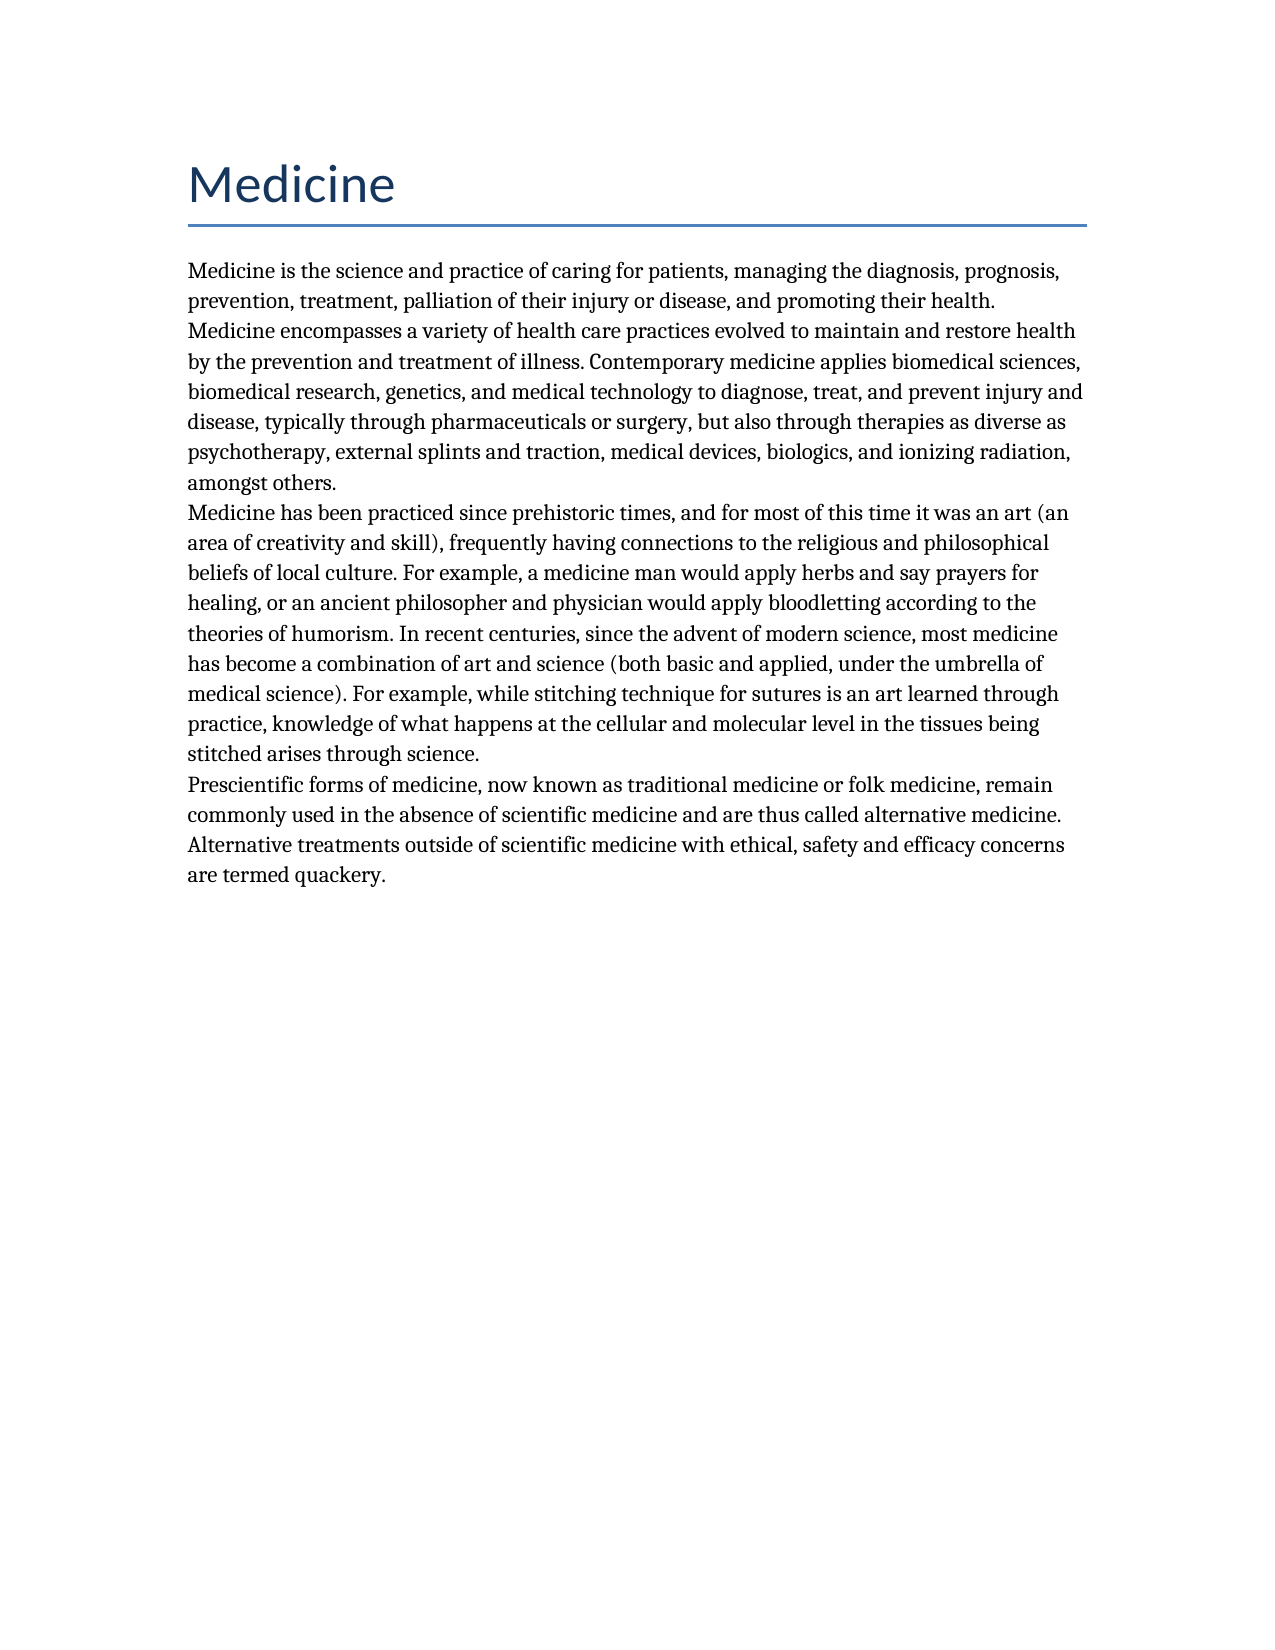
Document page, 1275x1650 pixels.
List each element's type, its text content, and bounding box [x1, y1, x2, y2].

text Medicine is the science and practice of caring for patients, managing the diagnosis, prognosis, prevention, treatment, palliation of their injury or disease, and promoting their health. Medicine encompasses a variety of health care practices evolved to maintain and restore health by the prevention and treatment of illness. Contemporary medicine applies biomedical sciences, biomedical research, genetics, and medical technology to diagnose, treat, and prevent injury and disease, typically through pharmaceuticals or surgery, but also through therapies as diverse as psychotherapy, external splints and traction, medical devices, biologics, and ionizing radiation, amongst others. Medicine has been practiced since prehistoric times, and for most of this time it was an art (an area of creativity and skill), frequently having connections to the religious and philosophical beliefs of local culture. For example, a medicine man would apply herbs and say prayers for healing, or an ancient philosopher and physician would apply bloodletting according to the theories of humorism. In recent centuries, since the advent of modern science, most medicine has become a combination of art and science (both basic and applied, under the umbrella of medical science). For example, while stitching technique for sutures is an art learned through practice, knowledge of what happens at the cellular and molecular level in the tissues being stitched arises through science. Prescientific forms of medicine, now known as traditional medicine or folk medicine, remain commonly used in the absence of scientific medicine and are thus called alternative medicine. Alternative treatments outside of scientific medicine with ethical, safety and efficacy concerns are termed quackery. [187, 258, 1087, 888]
title Medicine [187, 150, 1087, 227]
